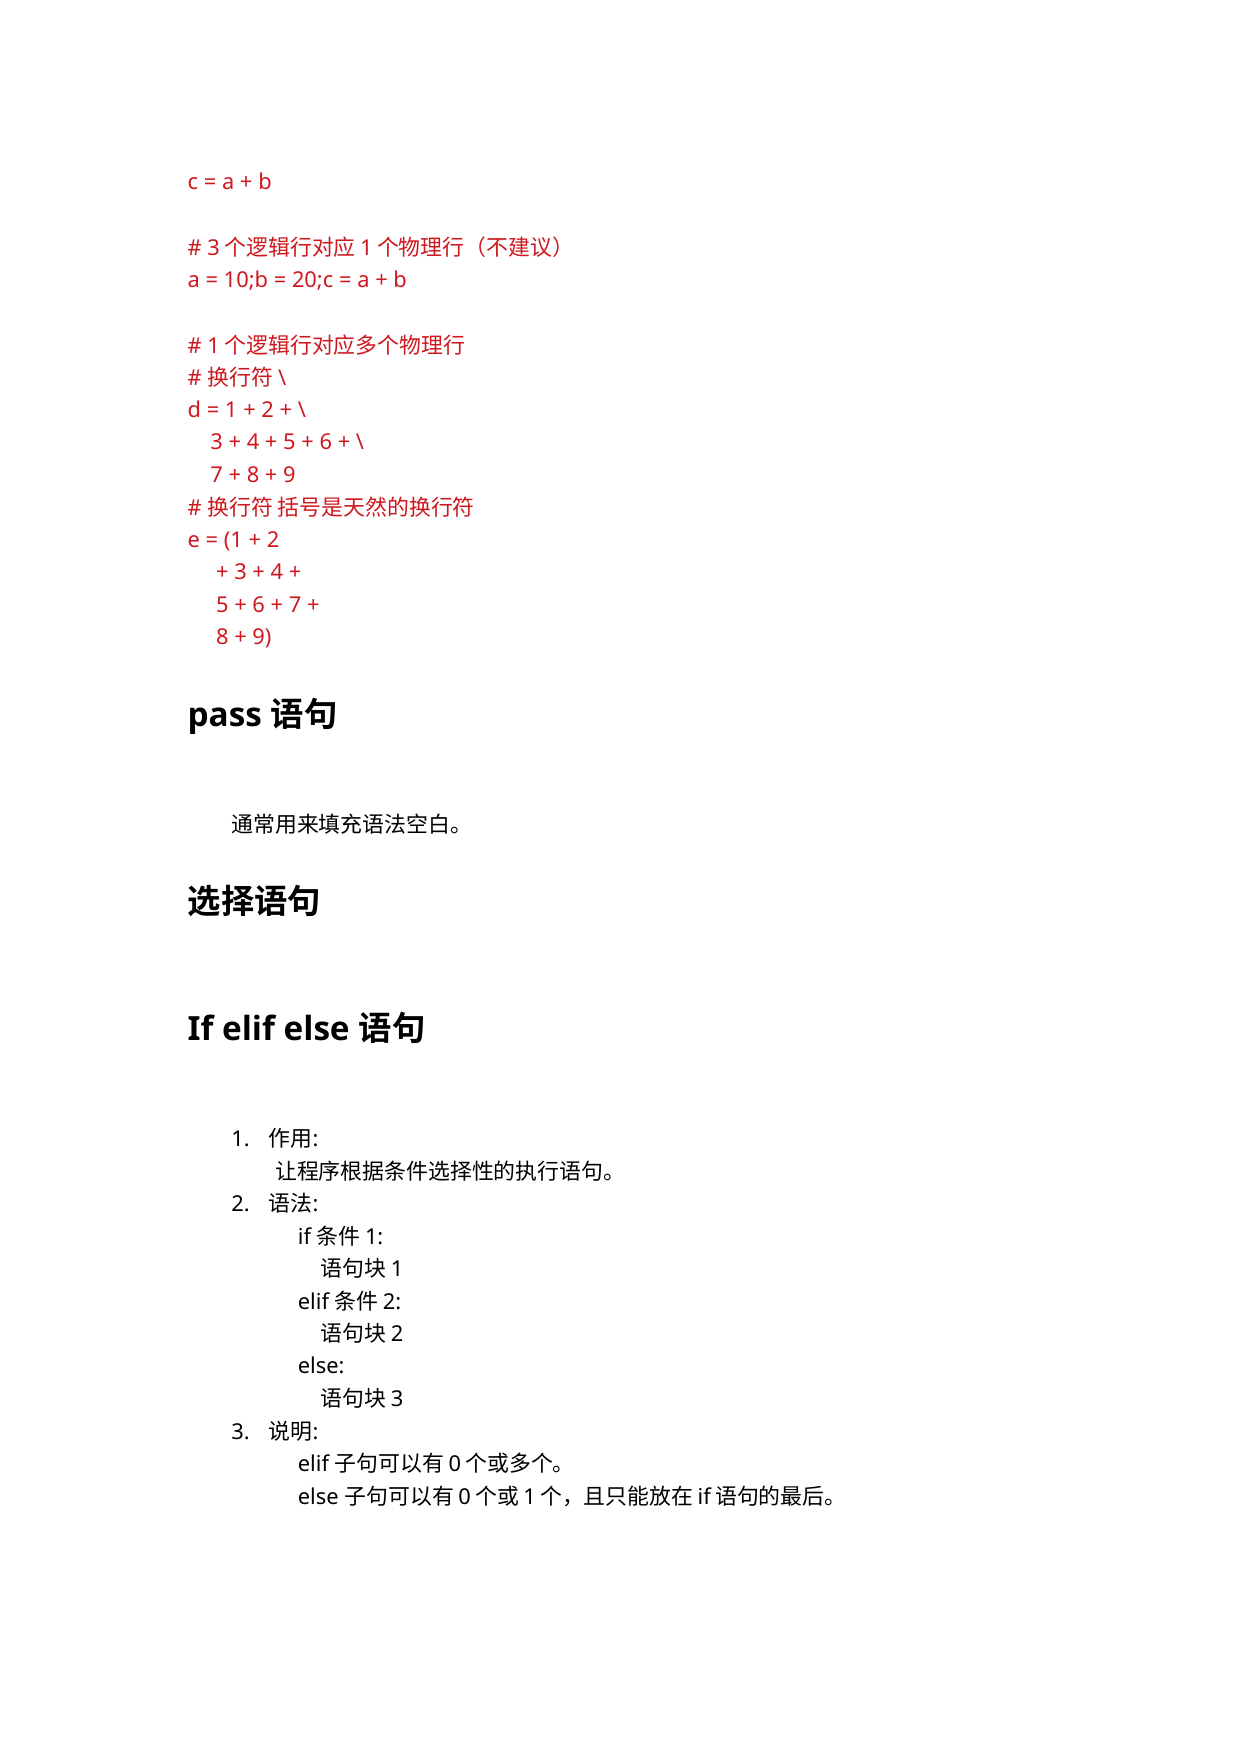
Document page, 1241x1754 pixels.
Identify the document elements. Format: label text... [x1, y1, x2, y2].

list 作用: [231, 1121, 1053, 1153]
text # 换行符 括号是天然的换行符 [187, 490, 1053, 522]
text 语句块2 [231, 1316, 1053, 1348]
text # 1个逻辑行对应多个物理行 [187, 327, 1053, 360]
text # 换行符 \ [187, 360, 1053, 392]
text 通常用来填充语法空白。 [187, 807, 1053, 839]
text + 3 + 4 + [187, 555, 1053, 587]
text 5 + 6 + 7 + [187, 587, 1053, 620]
text a = 10;b = 20;c = a + b [187, 262, 1053, 295]
text if 条件1: [231, 1218, 1053, 1251]
text 语句块1 [231, 1251, 1053, 1283]
list 说明: [231, 1413, 1053, 1446]
text 语句块3 [231, 1381, 1053, 1413]
text else: [231, 1348, 1053, 1381]
subtitle 选择语句 [187, 866, 1053, 931]
subtitle If elif else 语句 [187, 993, 1053, 1058]
text 7 + 8 + 9 [187, 457, 1053, 490]
text 让程序根据条件选择性的执行语句。 [187, 1153, 1053, 1186]
text # 3个逻辑行对应1个物理行（不建议） [187, 230, 1053, 262]
text elif 子句可以有0个或多个。 [231, 1446, 1053, 1478]
text d = 1 + 2 + \ [187, 392, 1053, 425]
text 3 + 4 + 5 + 6 + \ [187, 425, 1053, 457]
text 8 + 9) [187, 620, 1053, 652]
list 语法: [231, 1186, 1053, 1218]
text elif 条件2: [231, 1283, 1053, 1316]
subtitle pass 语句 [187, 679, 1053, 744]
text else 子句可以有0个或1个，且只能放在if语句的最后。 [231, 1478, 1053, 1511]
text c = a + b [187, 165, 1053, 197]
text e = (1 + 2 [187, 522, 1053, 555]
